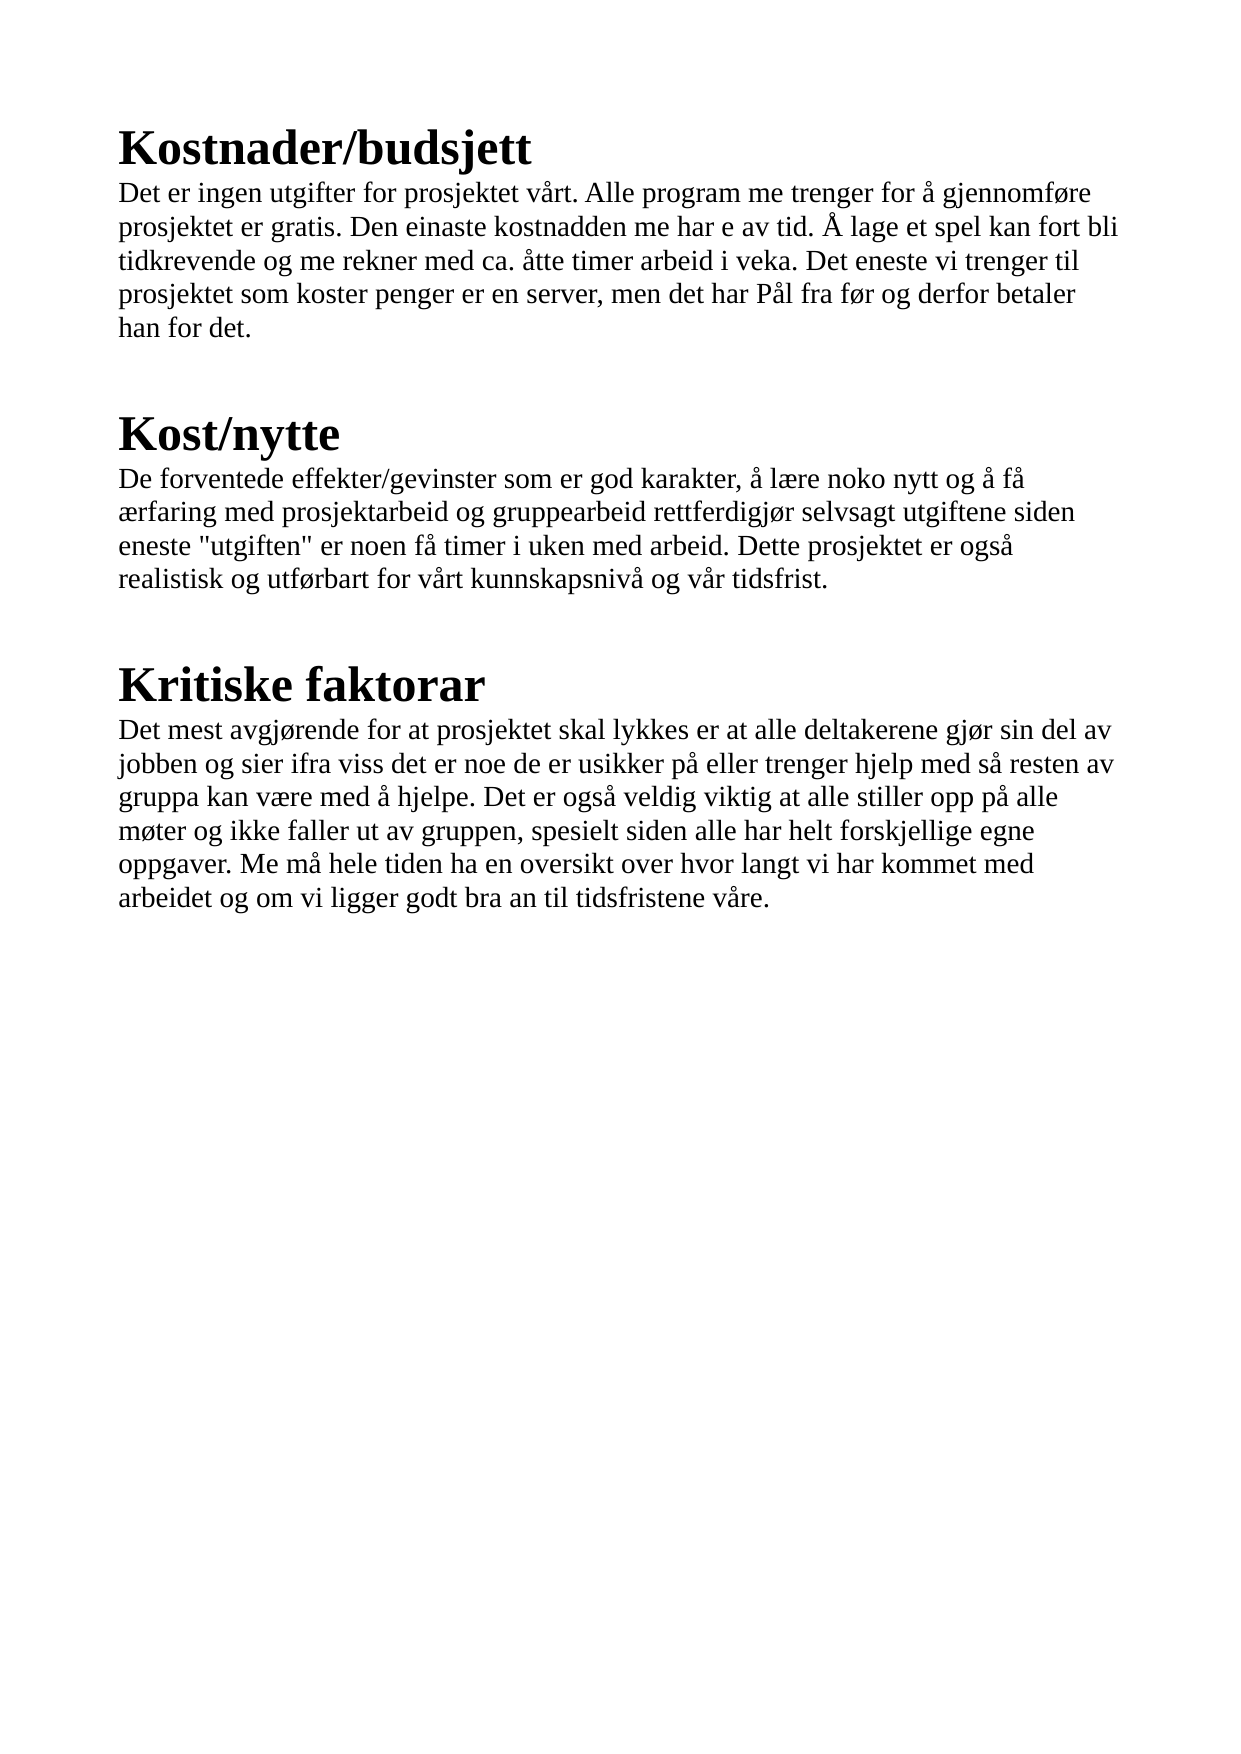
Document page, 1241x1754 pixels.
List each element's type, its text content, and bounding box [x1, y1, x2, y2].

text De forventede effekter/gevinster som er god karakter, å lære noko nytt og å få ærfaring med prosjektarbeid og gruppearbeid rettferdigjør selvsagt utgiftene siden eneste "utgiften" er noen få timer i uken med arbeid. Dette prosjektet er også realistisk og utførbart for vårt kunnskapsnivå og vår tidsfrist. [118, 461, 1122, 595]
subtitle Kritiske faktorar [118, 655, 1122, 712]
subtitle Kostnader/budsjett [118, 118, 1122, 176]
text Det mest avgjørende for at prosjektet skal lykkes er at alle deltakerene gjør sin del av jobben og sier ifra viss det er noe de er usikker på eller trenger hjelp med så resten av gruppa kan være med å hjelpe. Det er også veldig viktig at alle stiller opp på alle møter og ikke faller ut av gruppen, spesielt siden alle har helt forskjellige egne oppgaver. Me må hele tiden ha en oversikt over hvor langt vi har kommet med arbeidet og om vi ligger godt bra an til tidsfristene våre. [118, 712, 1122, 914]
text Det er ingen utgifter for prosjektet vårt. Alle program me trenger for å gjennomføre prosjektet er gratis. Den einaste kostnadden me har e av tid. Å lage et spel kan fort bli tidkrevende og me rekner med ca. åtte timer arbeid i veka. Det eneste vi trenger til prosjektet som koster penger er en server, men det har Pål fra før og derfor betaler han for det. [118, 176, 1122, 343]
subtitle Kost/nytte [118, 403, 1122, 461]
